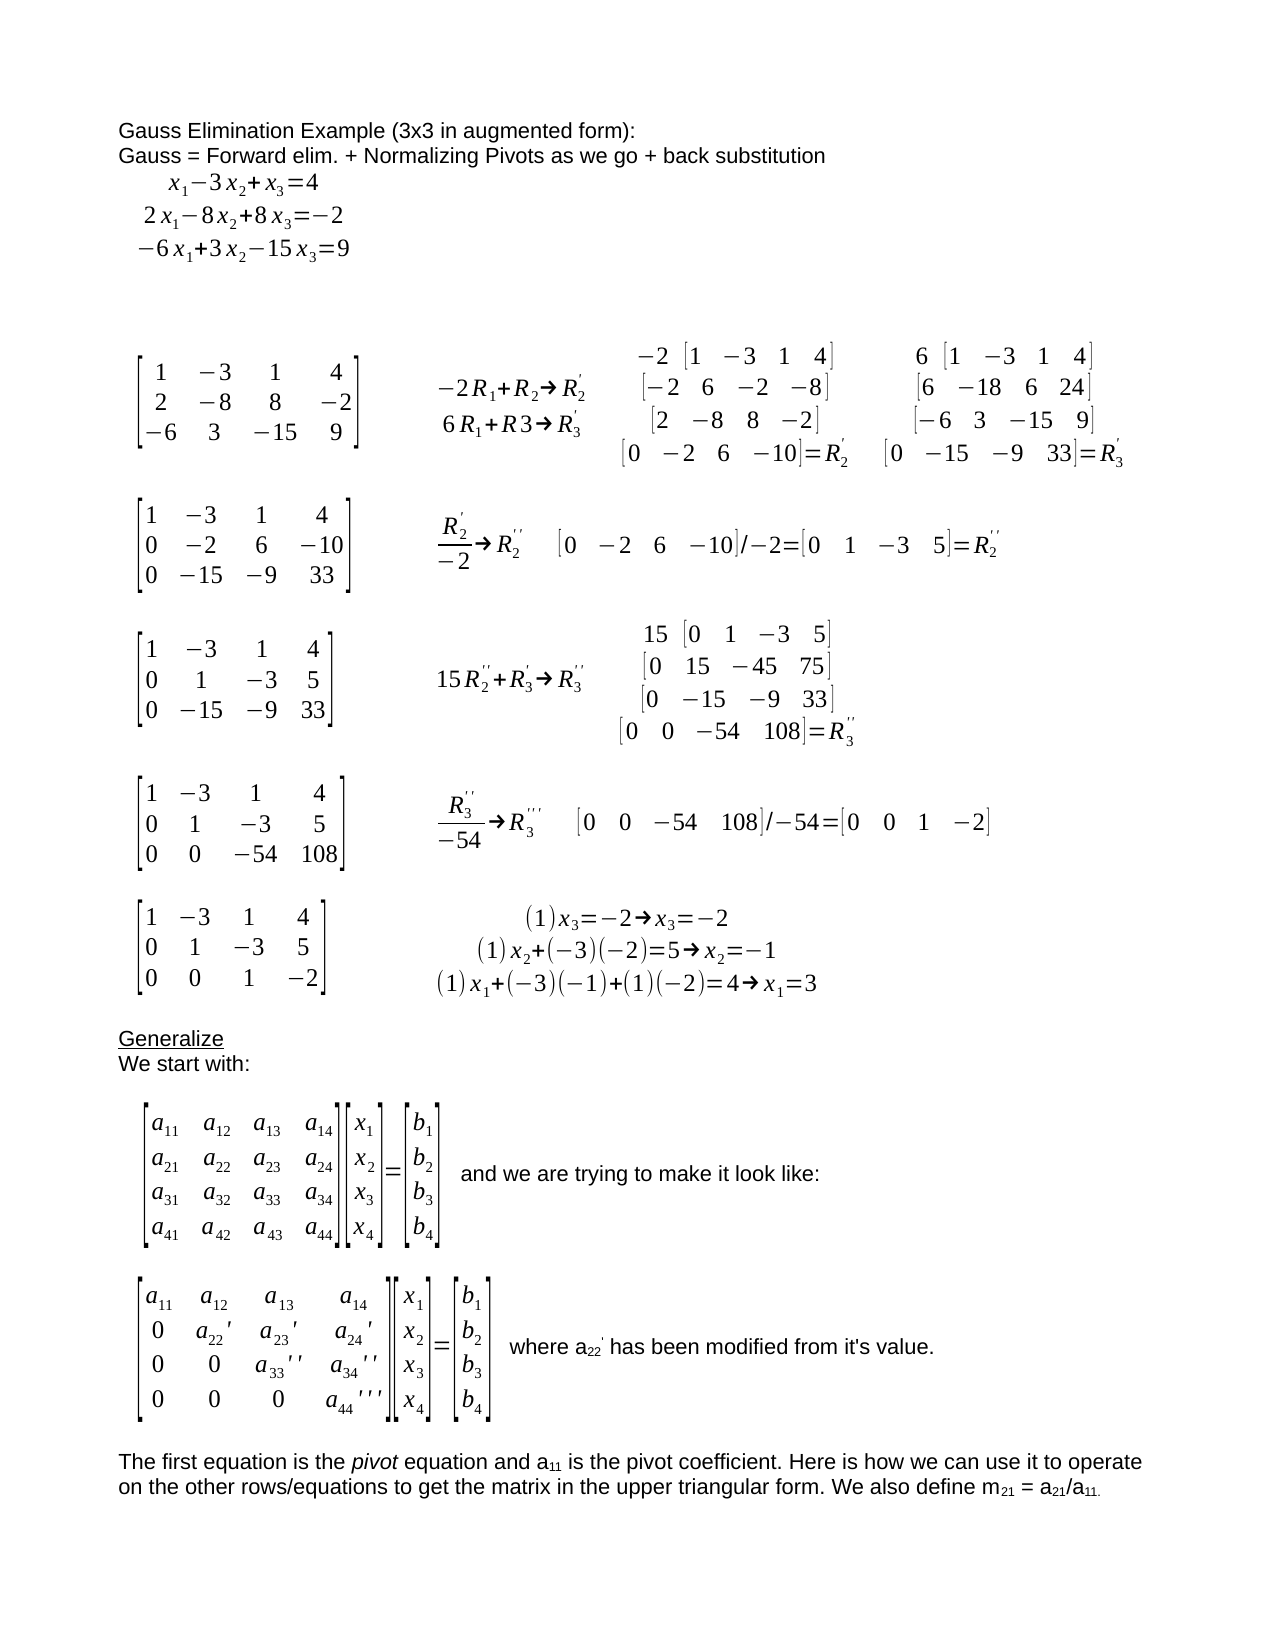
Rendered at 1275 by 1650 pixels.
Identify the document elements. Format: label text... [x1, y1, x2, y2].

text and we are trying to make it look like: [118, 1102, 1157, 1250]
text where a22' has been modified from it's value. [118, 1275, 1157, 1423]
text Generalize [118, 1026, 1157, 1051]
text Gauss Elimination Example (3x3 in augmented form): [118, 118, 1157, 143]
text The first equation is the pivot equation and a11 is the pivot coefficient. Here is how we can use it to operate on the other rows/equations to get the matrix in the upper triangular form. We also define m21 = a21/a11. [118, 1448, 1157, 1499]
text Gauss = Forward elim. + Normalizing Pivots as we go + back substitution [118, 143, 1157, 168]
text We start with: [118, 1051, 1157, 1076]
